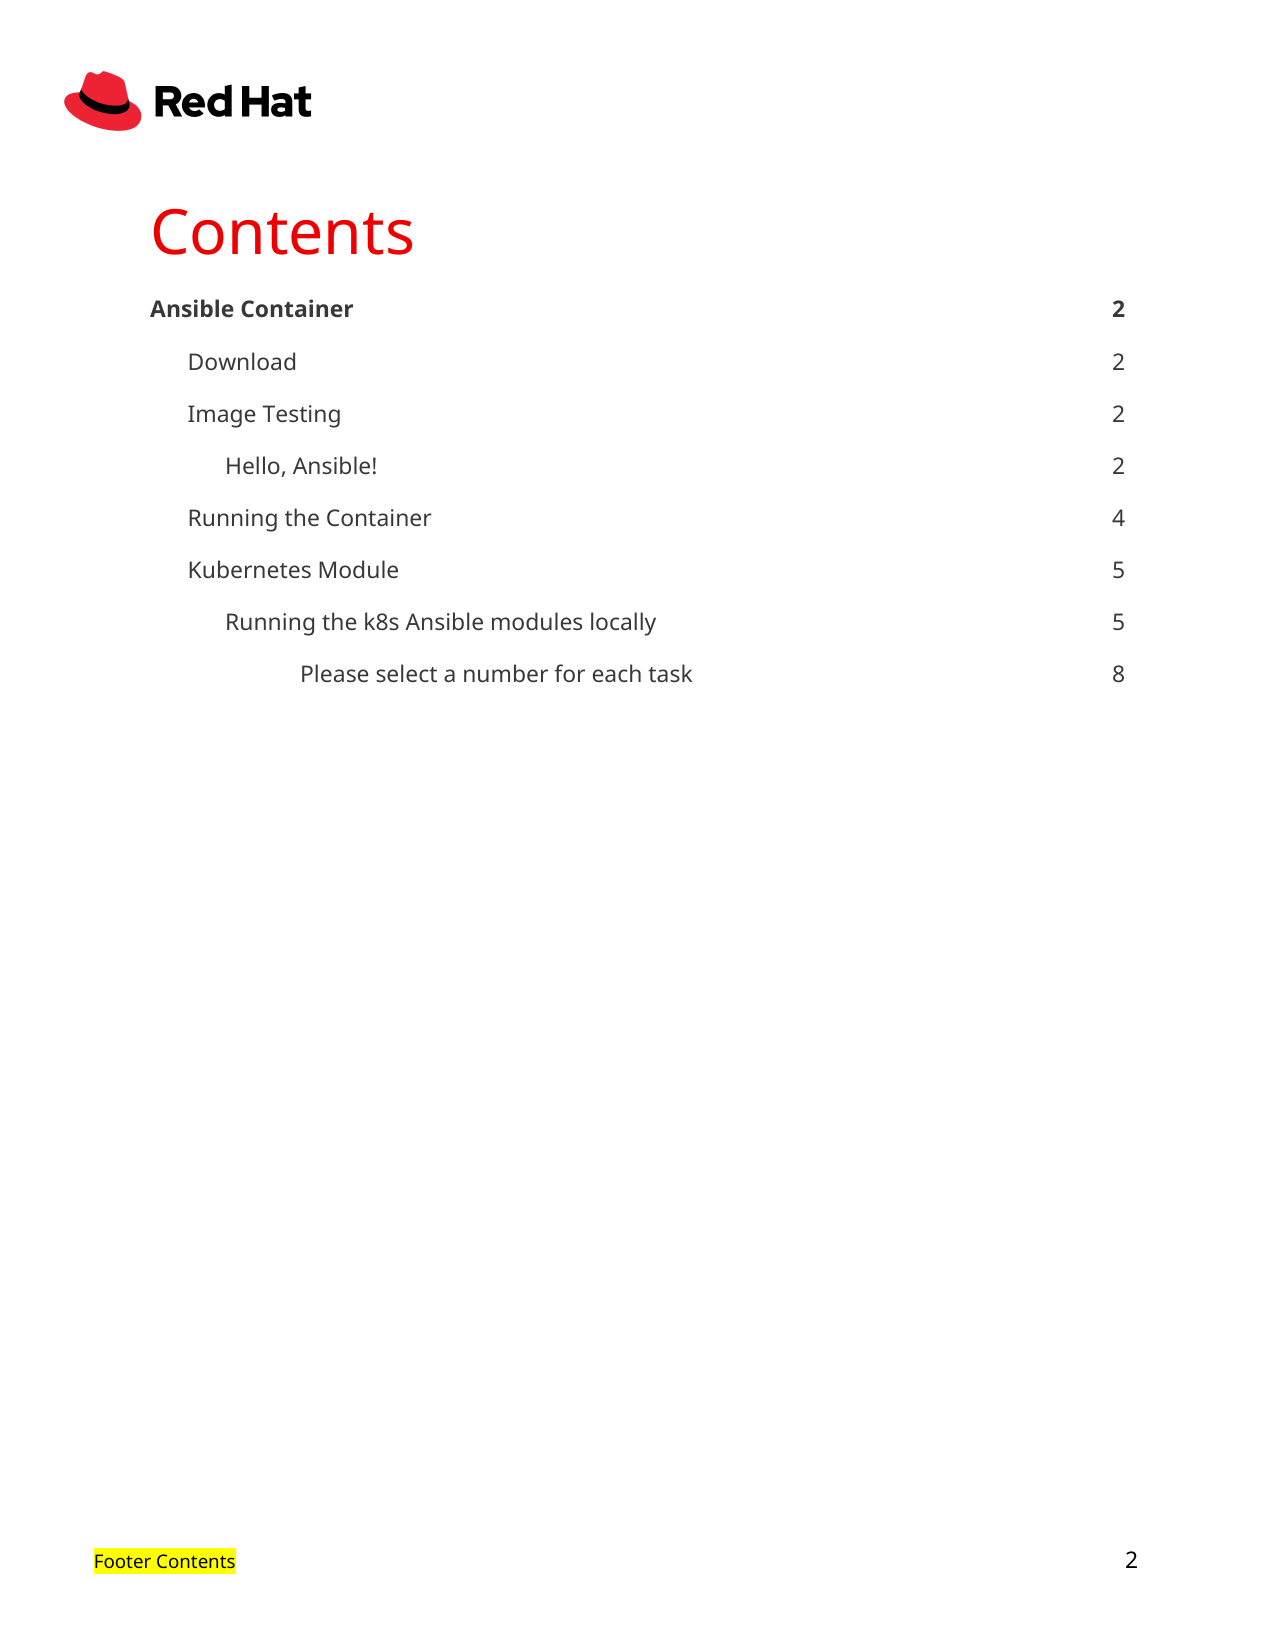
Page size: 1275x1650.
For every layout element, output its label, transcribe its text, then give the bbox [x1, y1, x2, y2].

text Image Testing 2 [187, 398, 1125, 429]
picture [64, 71, 312, 131]
title Contents [150, 187, 1125, 273]
text Kubernetes Module 5 [187, 554, 1125, 585]
text Running the k8s Ansible modules locally 5 [225, 606, 1125, 637]
text Running the Container 4 [187, 502, 1125, 533]
text Please select a number for each task 8 [300, 658, 1125, 689]
text Hello, Ansible! 2 [225, 450, 1125, 481]
text Download 2 [187, 346, 1125, 377]
text Ansible Container 2 [150, 293, 1125, 325]
